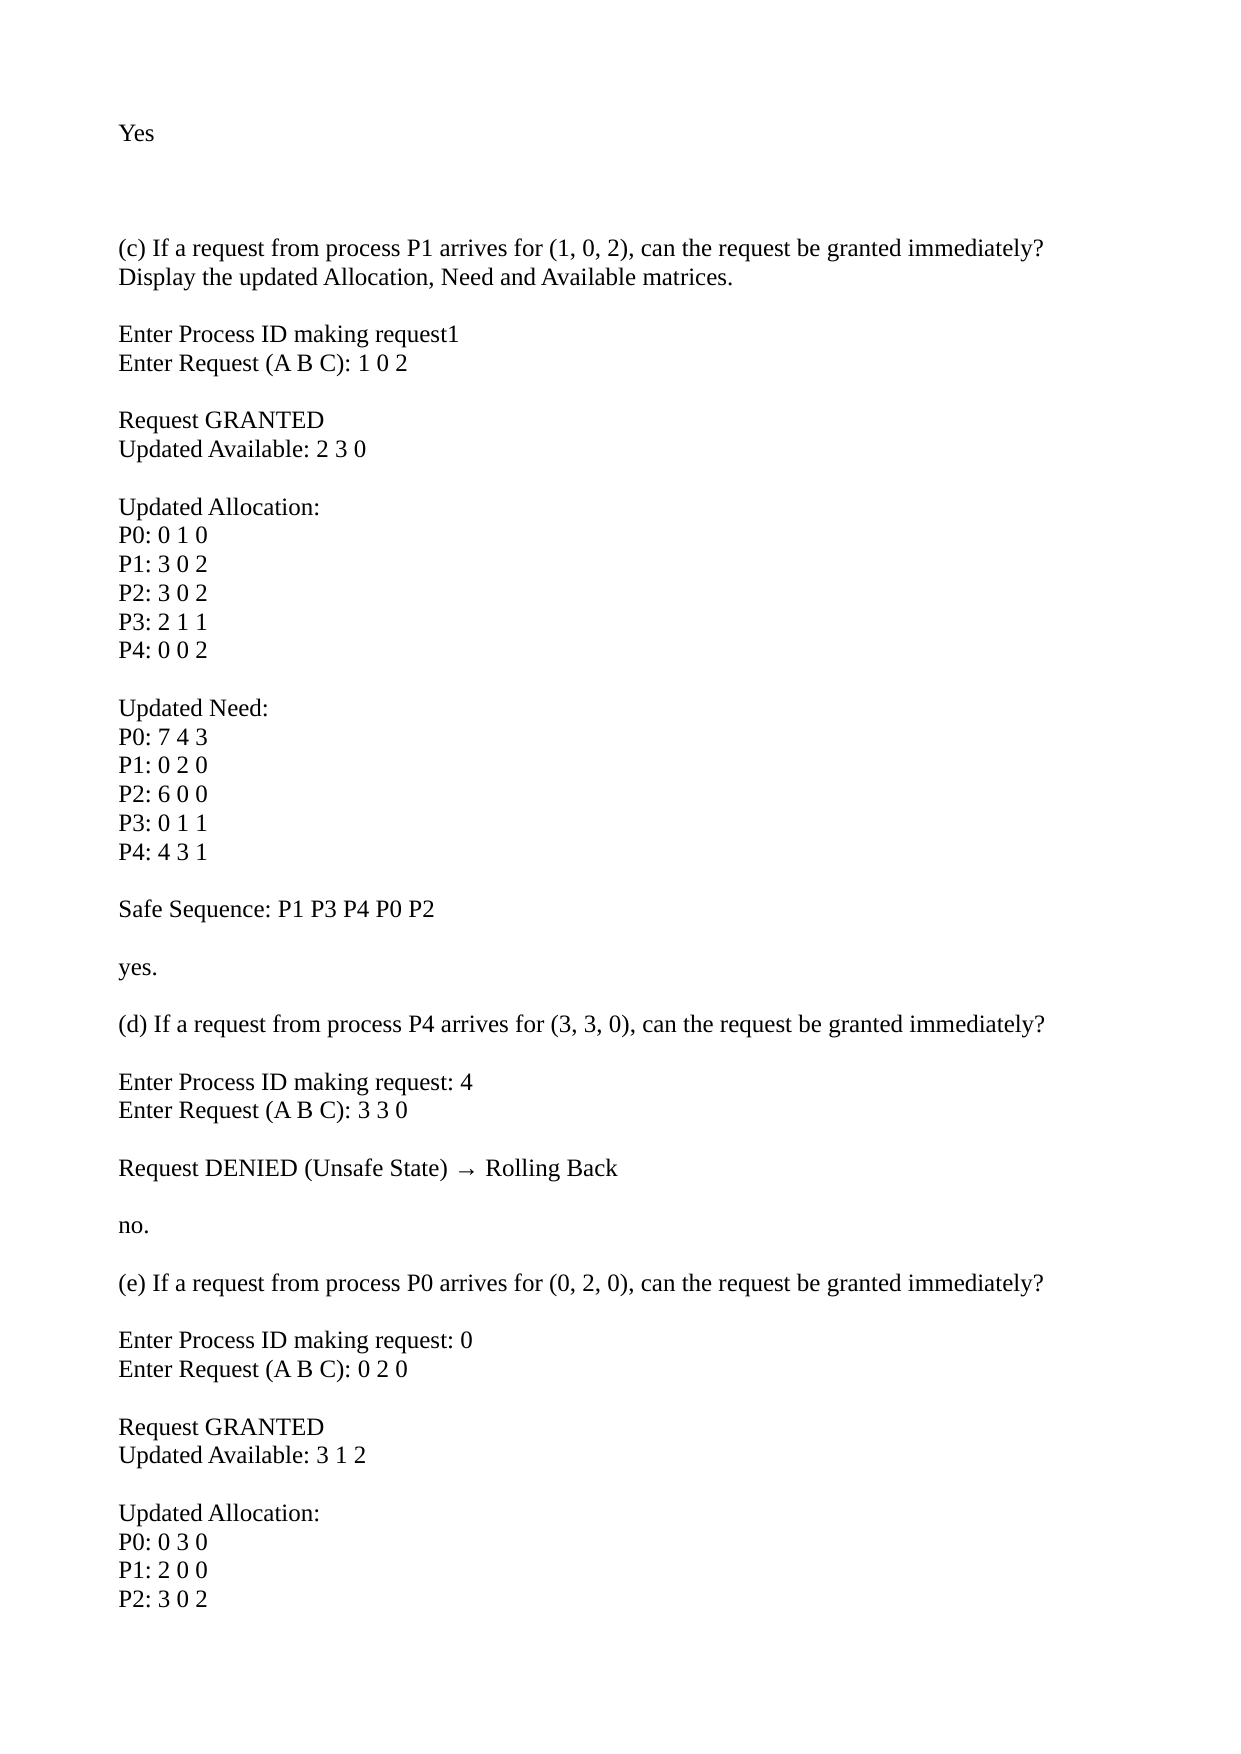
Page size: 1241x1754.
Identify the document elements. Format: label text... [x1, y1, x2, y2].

text Enter Request (A B C): 0 2 0 [118, 1354, 1122, 1383]
text Updated Available: 3 1 2 [118, 1441, 1122, 1469]
text P2: 3 0 2 [118, 578, 1122, 607]
text no. [118, 1211, 1122, 1239]
text yes. [118, 952, 1122, 981]
text Request GRANTED [118, 1412, 1122, 1441]
text Yes [118, 118, 1122, 147]
text P2: 3 0 2 [118, 1584, 1122, 1613]
text Safe Sequence: P1 P3 P4 P0 P2 [118, 894, 1122, 923]
text Enter Request (A B C): 1 0 2 [118, 348, 1122, 377]
text P2: 6 0 0 [118, 779, 1122, 808]
text (c) If a request from process P1 arrives for (1, 0, 2), can the request be granted immediately? [118, 233, 1122, 262]
text P4: 0 0 2 [118, 636, 1122, 664]
text Updated Allocation: [118, 492, 1122, 521]
text Request GRANTED [118, 406, 1122, 434]
text Enter Process ID making request1 [118, 319, 1122, 348]
text Enter Process ID making request: 4 [118, 1067, 1122, 1096]
text Updated Available: 2 3 0 [118, 434, 1122, 463]
text P3: 2 1 1 [118, 607, 1122, 636]
text Updated Need: [118, 693, 1122, 722]
text Enter Request (A B C): 3 3 0 [118, 1096, 1122, 1124]
text (d) If a request from process P4 arrives for (3, 3, 0), can the request be granted immediately? [118, 1009, 1122, 1038]
text P3: 0 1 1 [118, 808, 1122, 837]
text P1: 0 2 0 [118, 751, 1122, 779]
text (e) If a request from process P0 arrives for (0, 2, 0), can the request be granted immediately? [118, 1268, 1122, 1297]
text P0: 0 3 0 [118, 1527, 1122, 1556]
text P0: 0 1 0 [118, 521, 1122, 549]
text Request DENIED (Unsafe State) → Rolling Back [118, 1153, 1122, 1182]
text Enter Process ID making request: 0 [118, 1326, 1122, 1354]
text P1: 3 0 2 [118, 549, 1122, 578]
text P4: 4 3 1 [118, 837, 1122, 866]
text P0: 7 4 3 [118, 722, 1122, 751]
text Display the updated Allocation, Need and Available matrices. [118, 262, 1122, 291]
text Updated Allocation: [118, 1498, 1122, 1527]
text P1: 2 0 0 [118, 1556, 1122, 1584]
